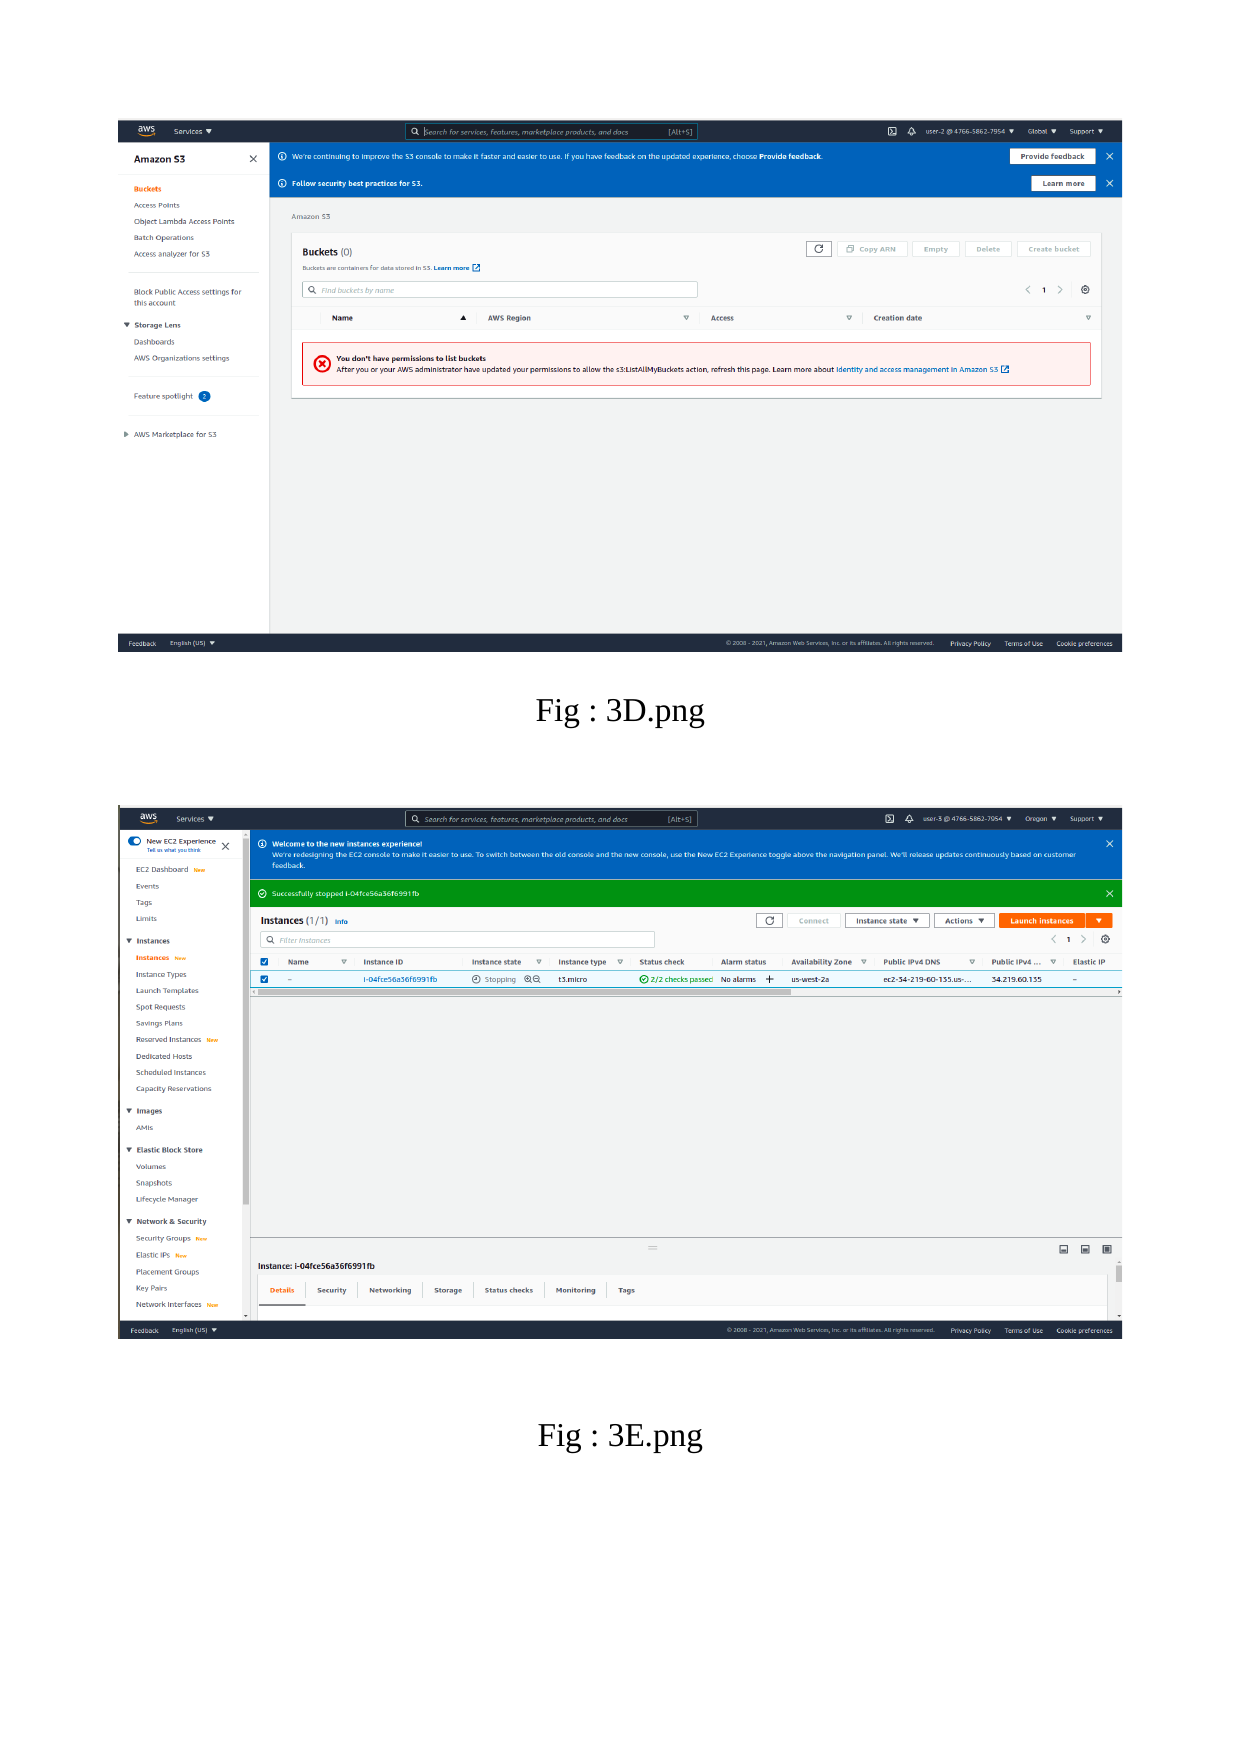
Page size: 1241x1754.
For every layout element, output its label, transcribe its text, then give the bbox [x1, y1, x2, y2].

text Fig : 3D.png [118, 690, 1122, 729]
picture [118, 118, 1123, 652]
text Fig : 3E.png [118, 1415, 1122, 1454]
picture [118, 805, 1123, 1339]
